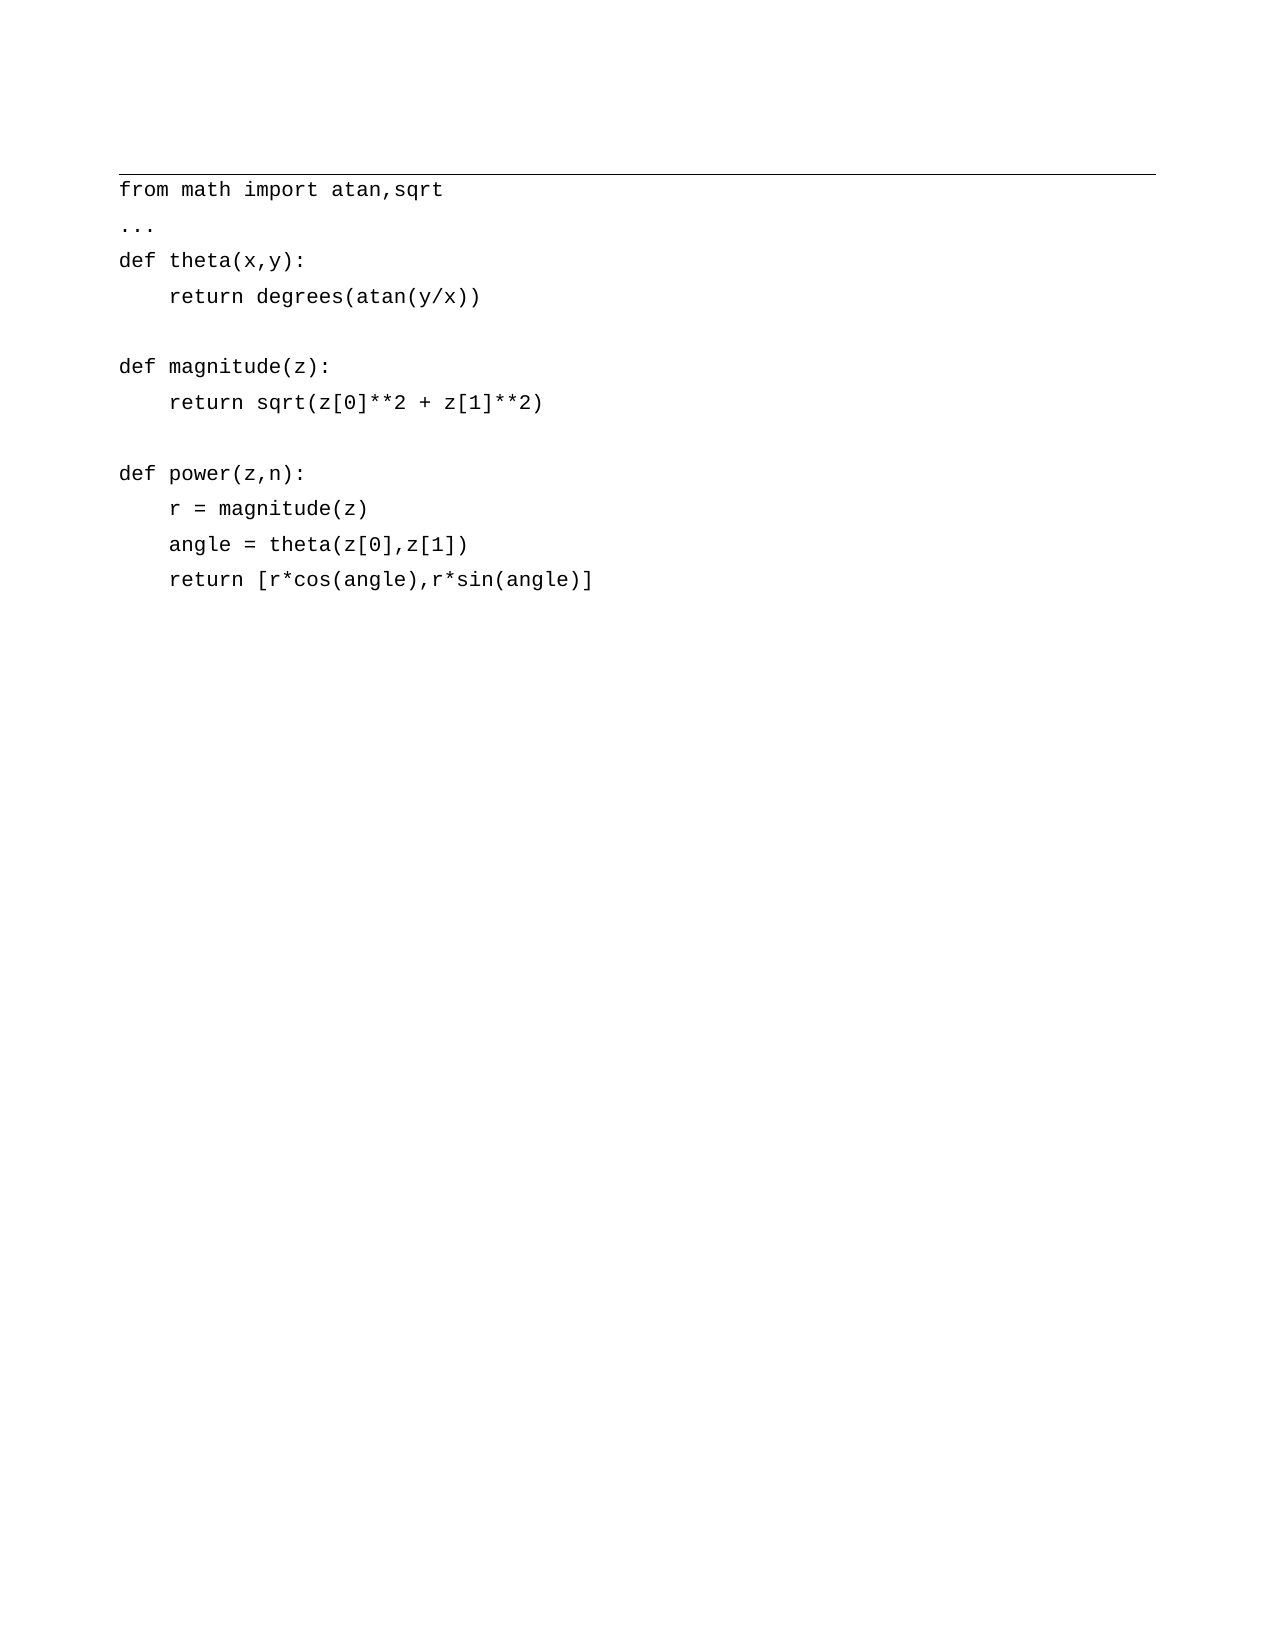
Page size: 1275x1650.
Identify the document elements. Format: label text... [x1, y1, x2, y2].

text ... [118, 215, 1156, 238]
text r = magnitude(z) [118, 498, 1156, 522]
text return degrees(atan(y/x)) [118, 286, 1156, 309]
text from math import atan,sqrt [118, 175, 1156, 203]
text return [r*cos(angle),r*sin(angle)] [118, 569, 1156, 593]
text def theta(x,y): [118, 250, 1156, 274]
text def power(z,n): [118, 463, 1156, 486]
text angle = theta(z[0],z[1]) [118, 533, 1156, 557]
text def magnitude(z): [118, 356, 1156, 380]
text return sqrt(z[0]**2 + z[1]**2) [118, 392, 1156, 416]
